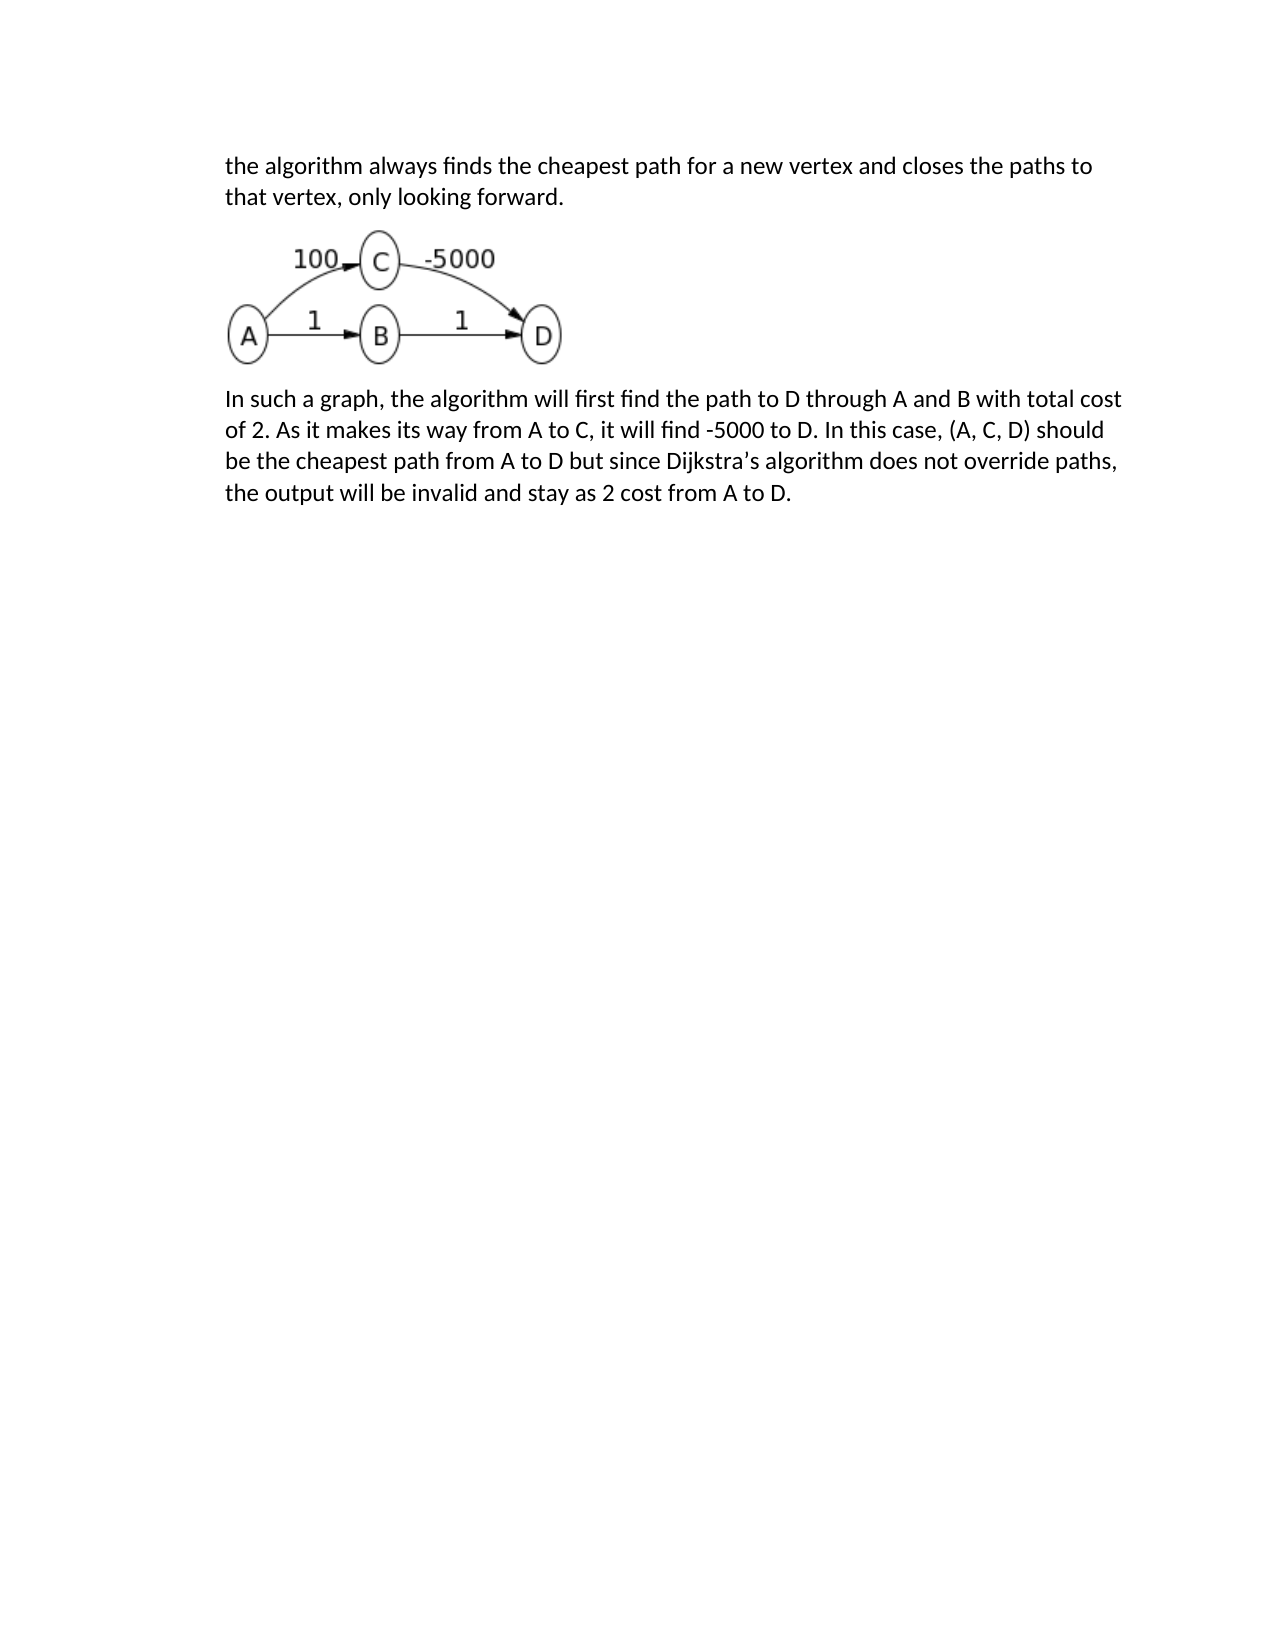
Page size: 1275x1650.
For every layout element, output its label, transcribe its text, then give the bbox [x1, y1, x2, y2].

list In such a graph, the algorithm will first find the path to D through A and B with total cost of 2. As it makes its way from A to C, it will find -5000 to D. In this case, (A, C, D) should be the cheapest path from A to D but since Dijkstra’s algorithm does not override paths, the output will be invalid and stay as 2 cost from A to D. [225, 383, 1125, 507]
list the algorithm always finds the cheapest path for a new vertex and closes the paths to that vertex, only looking forward. [187, 150, 1125, 212]
